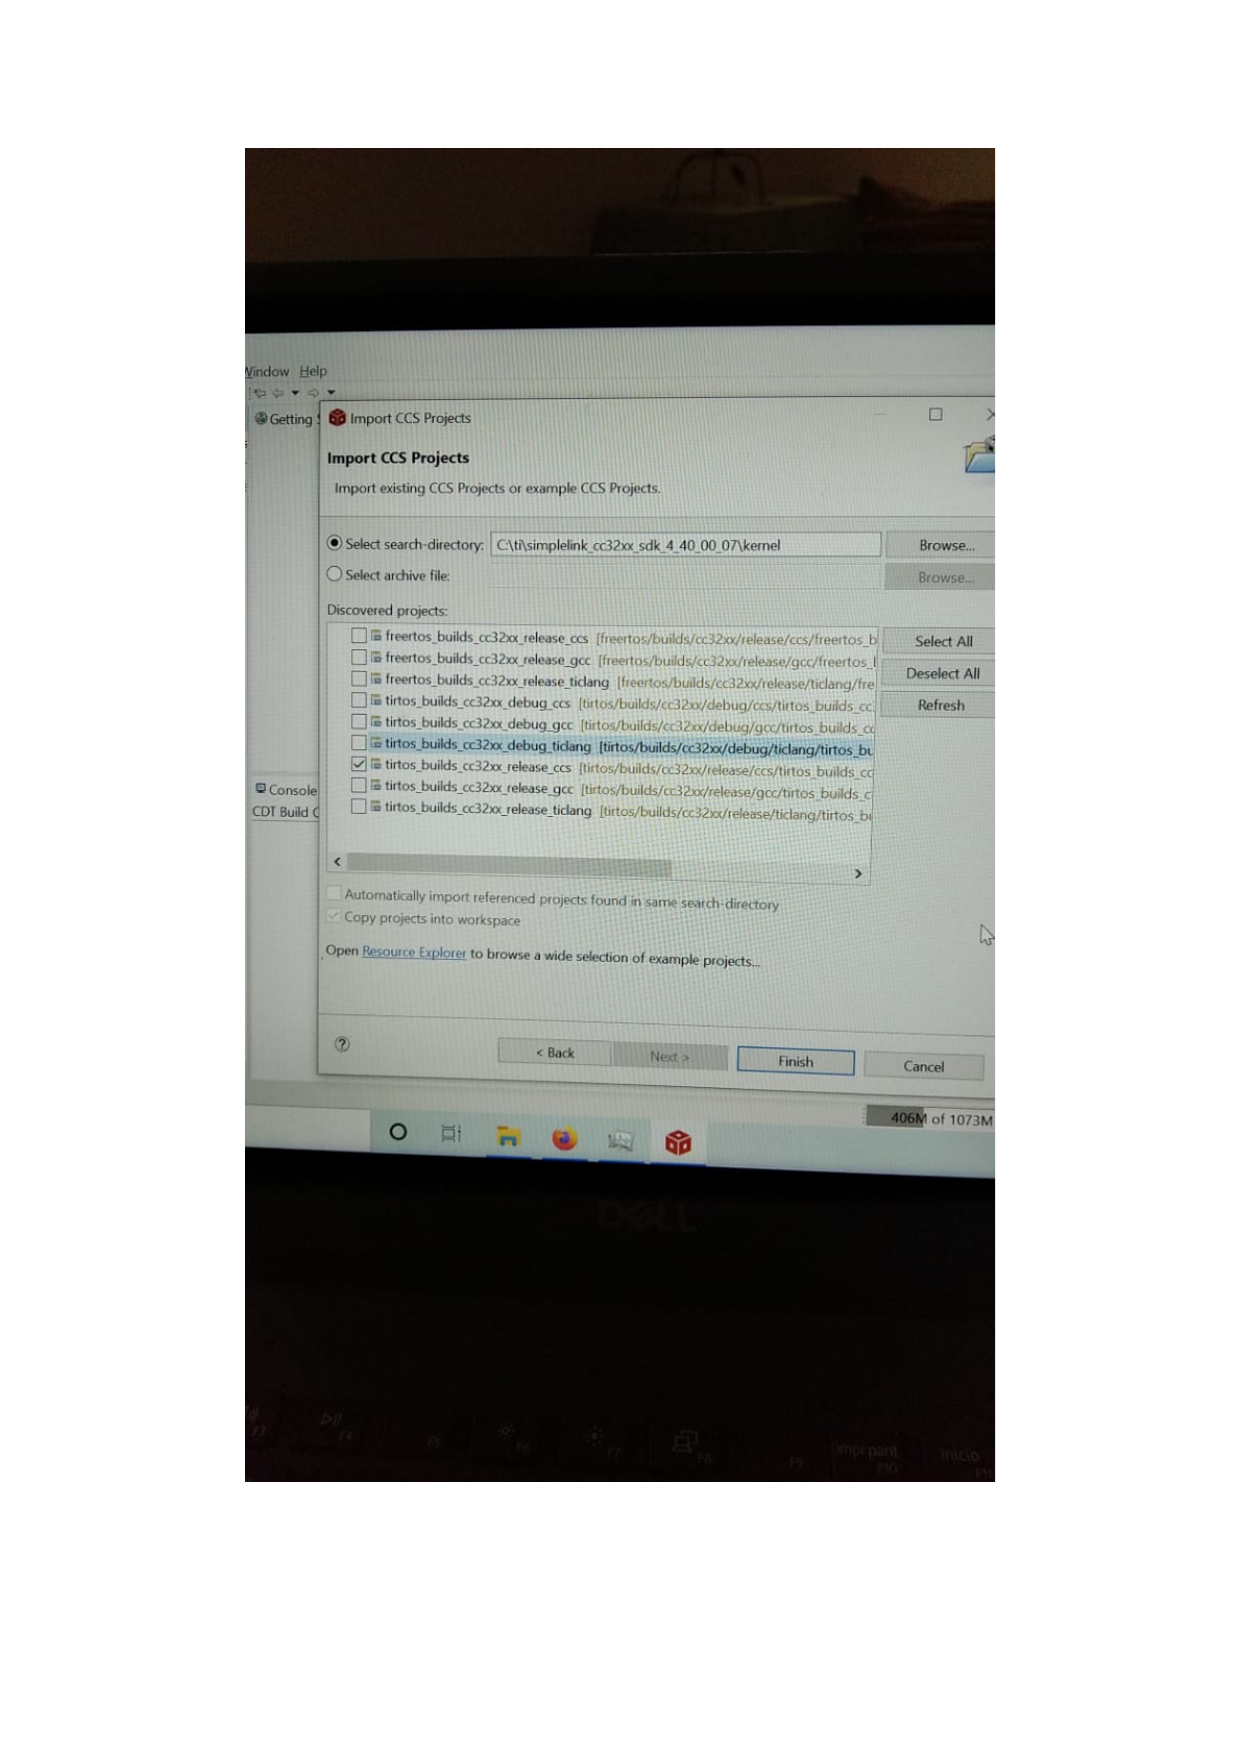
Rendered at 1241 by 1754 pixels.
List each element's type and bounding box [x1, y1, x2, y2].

picture [245, 148, 995, 1482]
